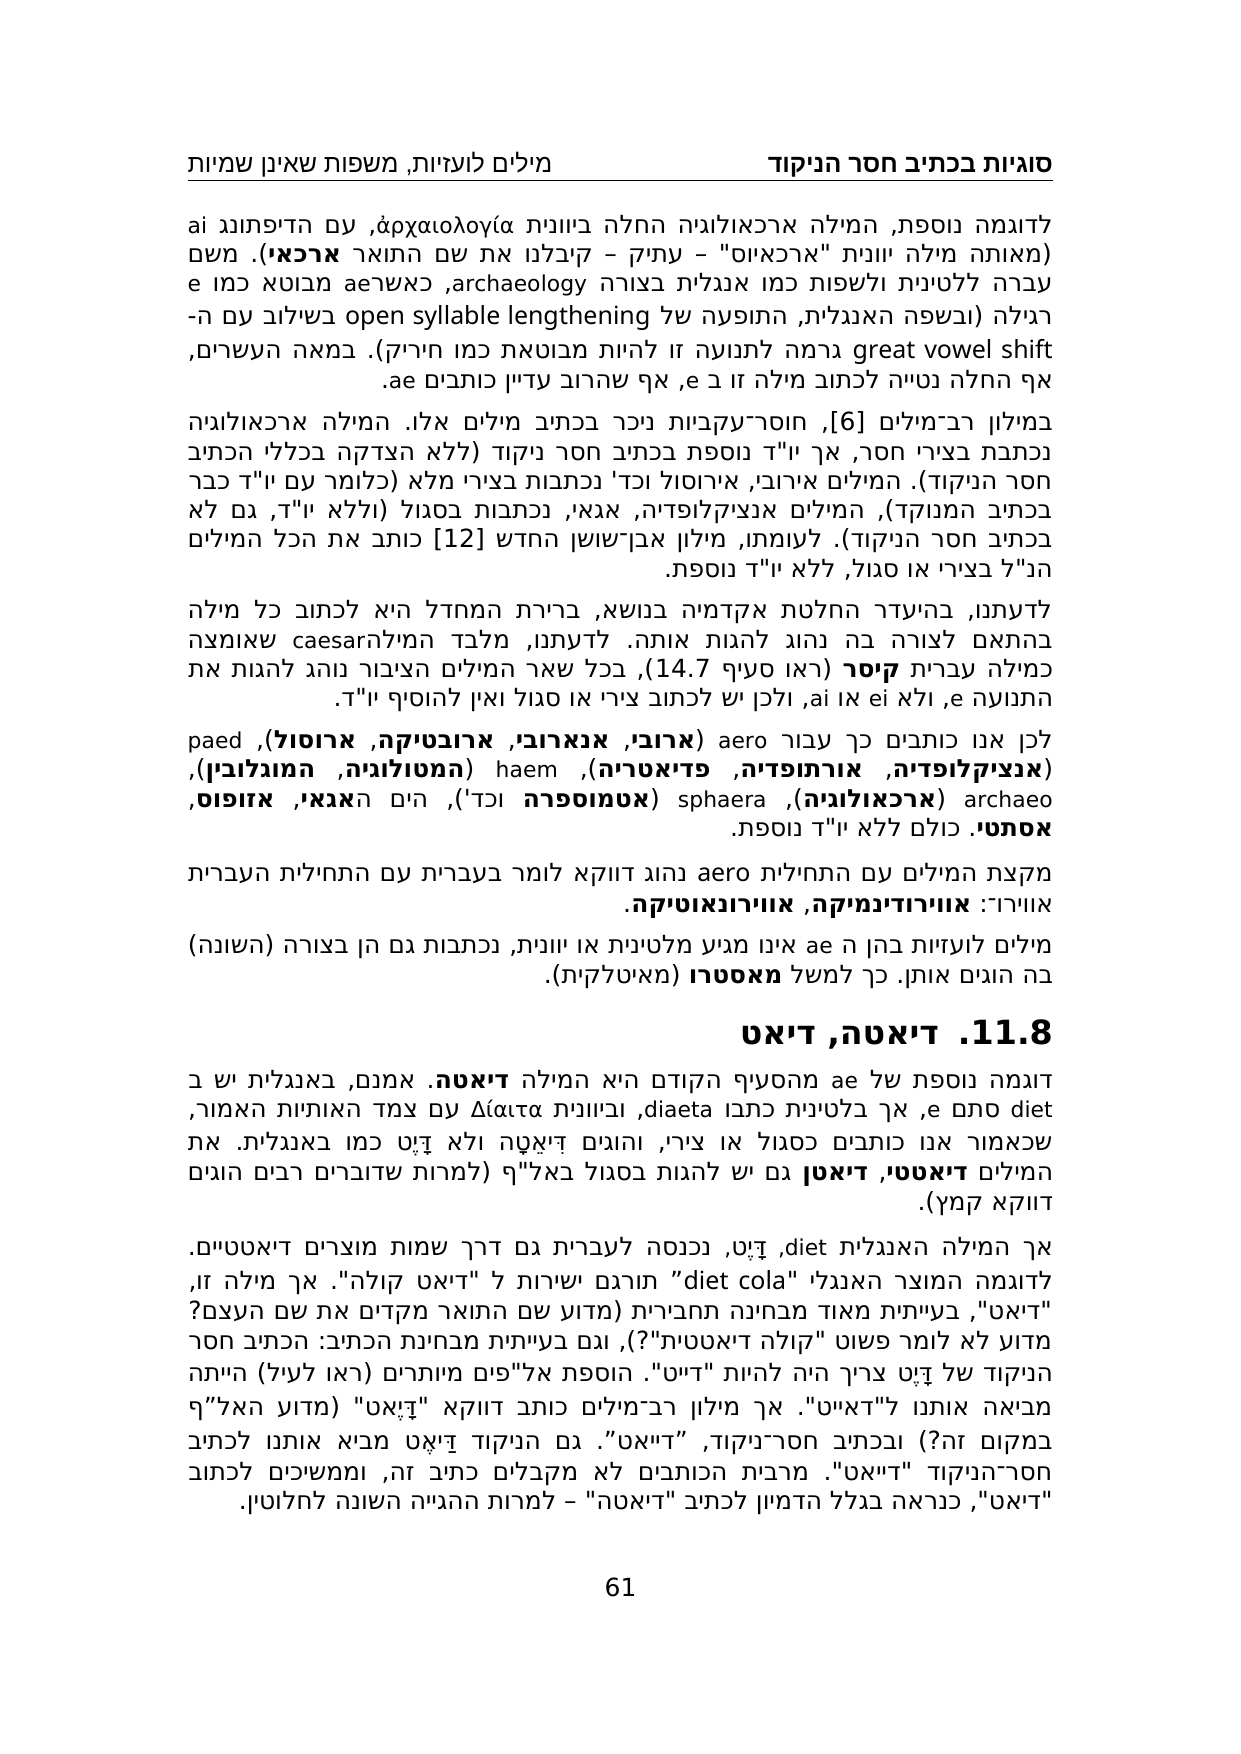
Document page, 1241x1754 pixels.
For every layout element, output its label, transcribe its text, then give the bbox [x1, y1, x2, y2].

text דוגמה נוספת של ae מהסעיף הקודם היא המילה דיאטה. אמנם, באנגלית יש ב diet סתם e, אך בלטינית כתבו diaeta, וביוונית Δίαιτα עם צמד האותיות האמור, שכאמור אנו כותבים כסגול או צירי, והוגים דִּיאֵטָה ולא דָּיֶט כמו באנגלית. את המילים דיאטטי, דיאטן גם יש להגות בסגול באל"ף (למרות שדוברים רבים הוגים דווקא קמץ). [187, 1065, 1053, 1216]
subtitle דיאטה, דיאט [187, 1014, 1053, 1053]
text מקצת המילים עם התחילית aero נהוג דווקא לומר בעברית עם התחילית העברית אווירו־: אווירודינמיקה, אווירונאוטיקה. [187, 855, 1053, 918]
text לדוגמה נוספת, המילה ארכאולוגיה החלה ביוונית ἀρχαιολογία, עם הדיפתונג ai (מאותה מילה יוונית "ארכאיוס" – עתיק – קיבלנו את שם התואר ארכאי). משם עברה ללטינית ולשפות כמו אנגלית בצורה archaeology, כאשרae מבוטא כמו e רגילה (ובשפה האנגלית, התופעה של open syllable lengthening בשילוב עם ה- great vowel shift גרמה לתנועה זו להיות מבוטאת כמו חיריק). במאה העשרים, אף החלה נטייה לכתוב מילה זו ב e, אף שהרוב עדיין כותבים ae. [187, 210, 1053, 395]
text מילים לועזיות בהן ה ae אינו מגיע מלטינית או יוונית, נכתבות גם הן בצורה (השונה) בה הוגים אותן. כך למשל מאסטרו (מאיטלקית). [187, 931, 1053, 989]
text לדעתנו, בהיעדר החלטת אקדמיה בנושא, ברירת המחדל היא לכתוב כל מילה בהתאם לצורה בה נהוג להגות אותה. לדעתנו, מלבד המילהcaesar שאומצה כמילה עברית קיסר (ראו סעיף 14.7), בכל שאר המילים הציבור נוהג להגות את התנועה e, ולא ei או ai, ולכן יש לכתוב צירי או סגול ואין להוסיף יו"ד. [187, 596, 1053, 713]
text לכן אנו כותבים כך עבור aero (ארובי, אנארובי, ארובטיקה, ארוסול), paed (אנציקלופדיה, אורתופדיה, פדיאטריה), haem (המטולוגיה, המוגלובין), archaeo (ארכאולוגיה), sphaera (אטמוספרה וכד'), הים האגאי, אזופוס, אסתטי. כולם ללא יו"ד נוספת. [187, 725, 1053, 842]
text במילון רב־מילים [6], חוסר־עקביות ניכר בכתיב מילים אלו. המילה ארכאולוגיה נכתבת בצירי חסר, אך יו"ד נוספת בכתיב חסר ניקוד (ללא הצדקה בכללי הכתיב חסר הניקוד). המילים אירובי, אירוסול וכד' נכתבות בצירי מלא (כלומר עם יו"ד כבר בכתיב המנוקד), המילים אנציקלופדיה, אגאי, נכתבות בסגול (וללא יו"ד, גם לא בכתיב חסר הניקוד). לעומתו, מילון אבן־שושן החדש [12] כותב את הכל המילים הנ"ל בצירי או סגול, ללא יו"ד נוספת. [187, 407, 1053, 583]
text אך המילה האנגלית diet, דָּיֶט, נכנסה לעברית גם דרך שמות מוצרים דיאטטיים. לדוגמה המוצר האנגלי "diet cola” תורגם ישירות ל "דיאט קולה". אך מילה זו, "דיאט", בעייתית מאוד מבחינה תחבירית (מדוע שם התואר מקדים את שם העצם? מדוע לא לומר פשוט "קולה דיאטטית"?), וגם בעייתית מבחינת הכתיב: הכתיב חסר הניקוד של דָּיֶט צריך היה להיות "דייט". הוספת אל"פים מיותרים (ראו לעיל) הייתה מביאה אותנו ל"דאייט". אך מילון רב־מילים כותב דווקא "דָּיֶאט" (מדוע האל”ף במקום זה?) ובכתיב חסר־ניקוד, ”דייאט”. גם הניקוד דַּיאֶט מביא אותנו לכתיב חסר־הניקוד "דייאט". מרבית הכותבים לא מקבלים כתיב זה, וממשיכים לכתוב "דיאט", כנראה בגלל הדמיון לכתיב "דיאטה" – למרות ההגייה השונה לחלוטין. [187, 1229, 1053, 1516]
